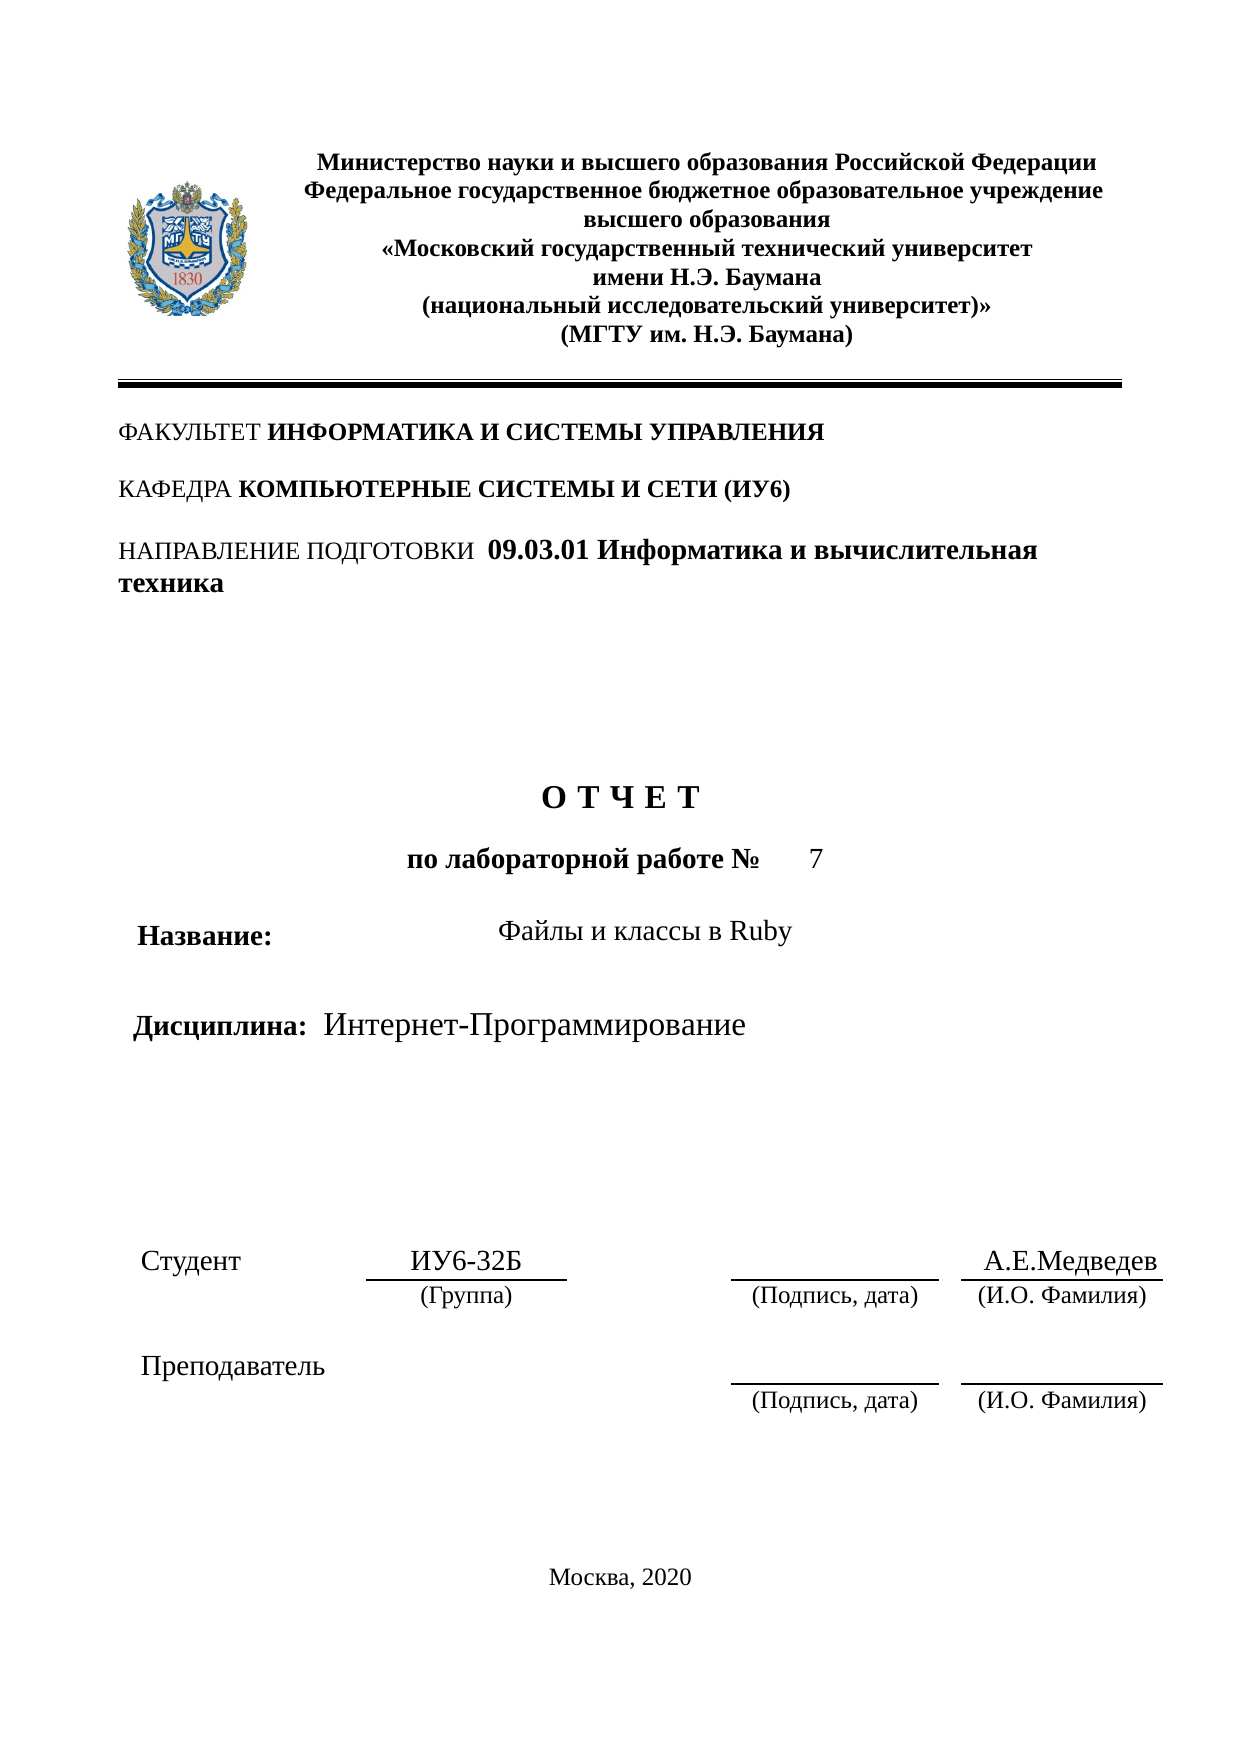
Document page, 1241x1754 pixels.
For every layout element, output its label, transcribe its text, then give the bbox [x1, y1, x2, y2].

table_cell Преподаватель [129, 1348, 354, 1385]
text Дисциплина: Интернет-Программирование [133, 1004, 1122, 1042]
text КАФЕДРА Компьютерные системы и сети (ИУ6) [118, 474, 1122, 503]
table_cell (И.О. Фамилия) [950, 1385, 1174, 1418]
text ФАКУЛЬТЕТ Информатика и системы управления [118, 417, 1122, 446]
table_cell [354, 1385, 578, 1418]
table_cell (Группа) [354, 1281, 578, 1314]
table_cell [354, 1348, 578, 1385]
table_cell [950, 1314, 1174, 1348]
table_header [118, 147, 266, 348]
table_cell [578, 1314, 719, 1348]
text НАПРАВЛЕНИЕ ПОДГОТОВКИ 09.03.01 Информатика и вычислительная техника [118, 532, 1122, 599]
table_cell [578, 1281, 719, 1314]
table_header ИУ6-32Б [354, 1243, 578, 1281]
table_cell [578, 1385, 719, 1418]
table_header [720, 1243, 950, 1281]
table_cell [950, 1348, 1174, 1385]
table_header Студент [129, 1243, 354, 1281]
text Название: [137, 918, 286, 952]
table_cell (Подпись, дата) [720, 1385, 950, 1418]
table_cell [129, 1281, 354, 1314]
subtitle Отчет [118, 777, 1122, 816]
table_header А.Е.Медведев [950, 1243, 1174, 1281]
table_header Министерство науки и высшего образования Российской Федерации Федеральное государственное бюджетное образовательное учреждение высшего образования «Московский государственный технический университет имени Н.Э. Баумана (национальный исследовательский университет)» (МГТУ им. Н.Э. Баумана) [266, 147, 1148, 348]
table_cell [129, 1385, 354, 1418]
table_cell [720, 1314, 950, 1348]
subtitle Файлы и классы в Ruby [301, 913, 1122, 946]
table_cell [720, 1348, 950, 1385]
table_cell [354, 1314, 578, 1348]
table_cell (И.О. Фамилия) [950, 1281, 1174, 1314]
table_cell [578, 1348, 719, 1385]
text Москва, 2020 [118, 1562, 1122, 1591]
table_cell (Подпись, дата) [720, 1281, 950, 1314]
table_header 7 [779, 841, 853, 874]
table_header [578, 1243, 719, 1281]
picture [127, 181, 248, 318]
table_cell [129, 1314, 354, 1348]
